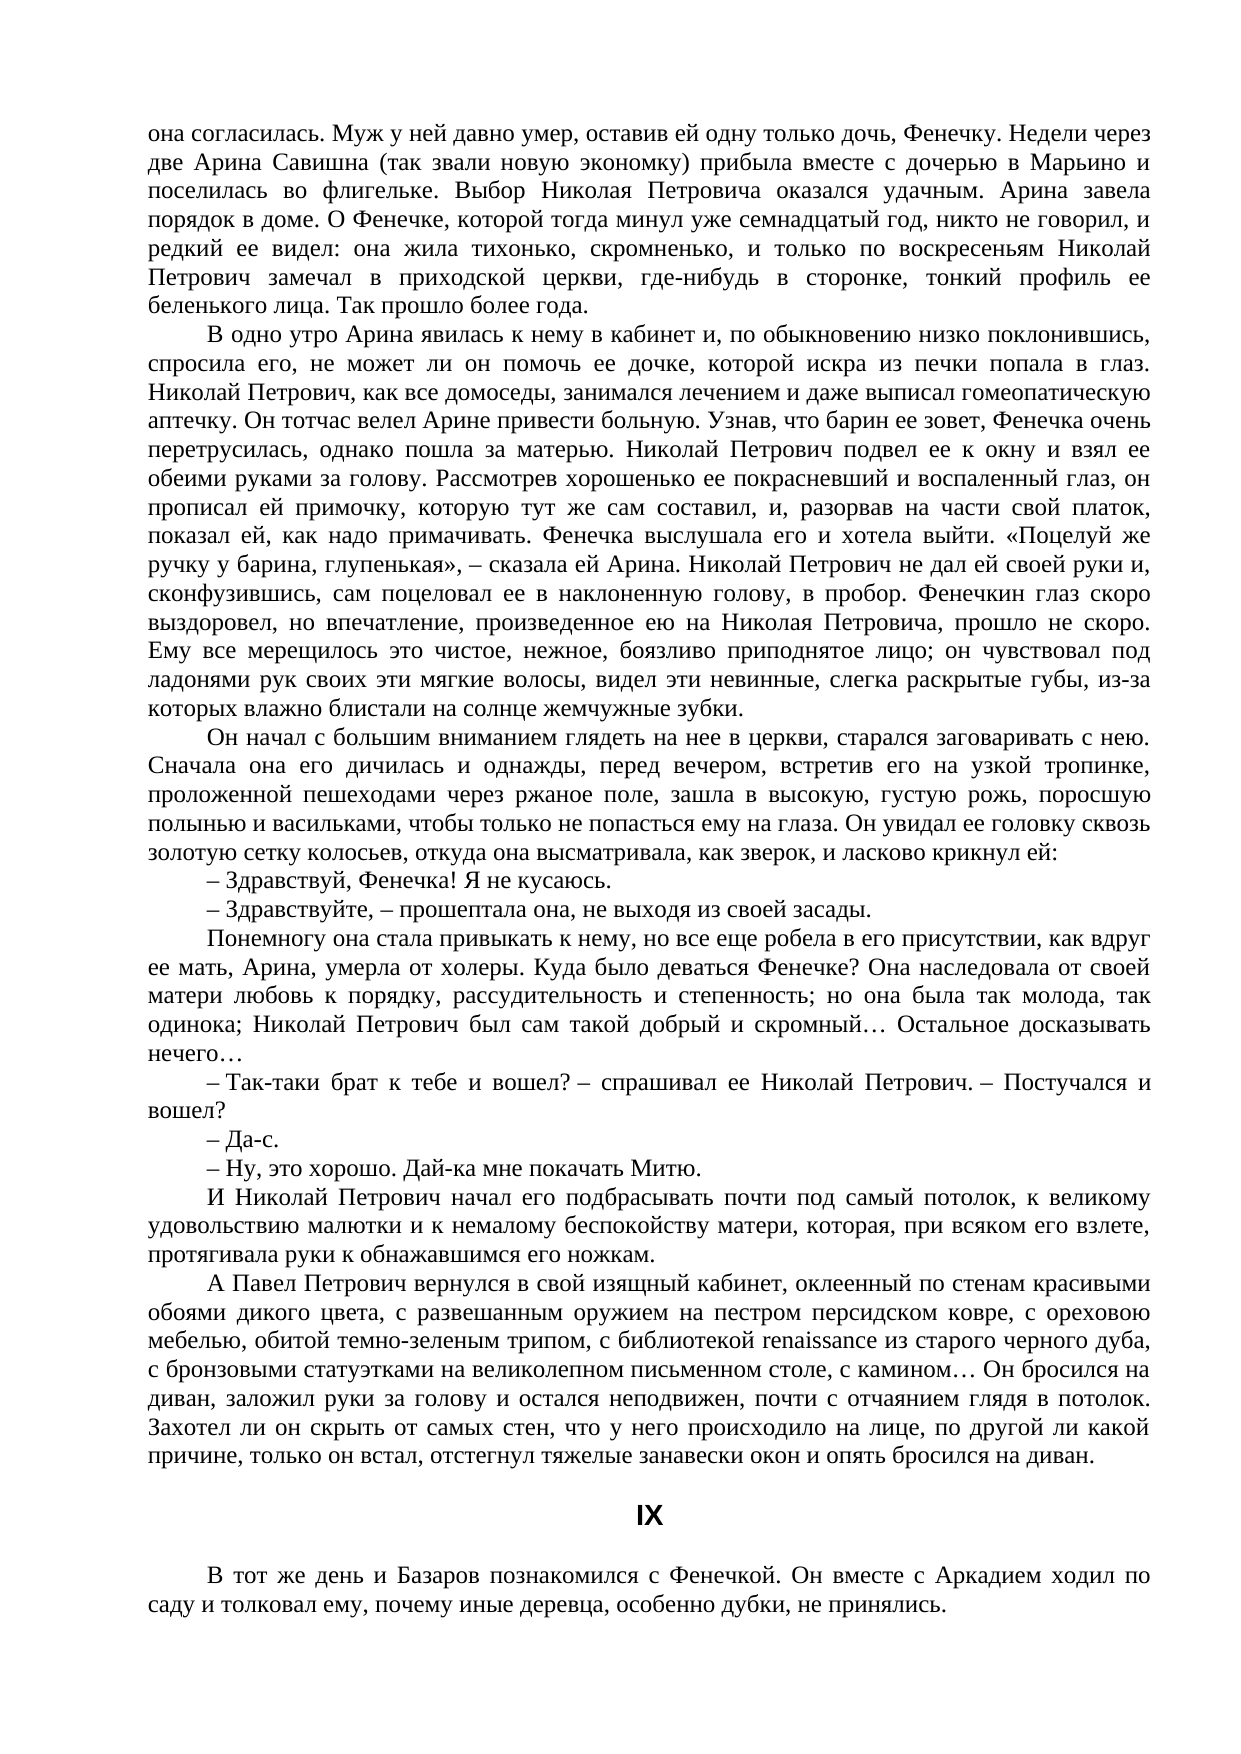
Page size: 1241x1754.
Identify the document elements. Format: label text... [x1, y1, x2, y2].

text И Николай Петрович начал его подбрасывать почти под самый потолок, к великому удовольствию малютки и к немалому беспокойству матери, которая, при всяком его взлете, протягивала руки к обнажавшимся его ножкам. [148, 1182, 1152, 1268]
text – Ну, это хорошо. Дай-ка мне покачать Митю. [148, 1153, 1152, 1182]
subtitle IX [148, 1498, 1152, 1532]
text – Здравствуйте, – прошептала она, не выходя из своей засады. [148, 894, 1152, 923]
text она согласилась. Муж у ней давно умер, оставив ей одну только дочь, Фенечку. Недели через две Арина Савишна (так звали новую экономку) прибыла вместе с дочерью в Марьино и поселилась во флигельке. Выбор Николая Петровича оказался удачным. Арина завела порядок в доме. О Фенечке, которой тогда минул уже семнадцатый год, никто не говорил, и редкий ее видел: она жила тихонько, скромненько, и только по воскресеньям Николай Петрович замечал в приходской церкви, где-нибудь в сторонке, тонкий профиль ее беленького лица. Так прошло более года. [148, 118, 1152, 319]
text В тот же день и Базаров познакомился с Фенечкой. Он вместе с Аркадием ходил по саду и толковал ему, почему иные деревца, особенно дубки, не принялись. [148, 1560, 1152, 1618]
text Понемногу она стала привыкать к нему, но все еще робела в его присутствии, как вдруг ее мать, Арина, умерла от холеры. Куда было деваться Фенечке? Она наследовала от своей матери любовь к порядку, рассудительность и степенность; но она была так молода, так одинока; Николай Петрович был сам такой добрый и скромный… Остальное досказывать нечего… [148, 923, 1152, 1067]
text – Да-с. [148, 1124, 1152, 1153]
text А Павел Петрович вернулся в свой изящный кабинет, оклеенный по стенам красивыми обоями дикого цвета, с развешанным оружием на пестром персидском ковре, с ореховою мебелью, обитой темно-зеленым трипом, с библиотекой renaissance из старого черного дуба, с бронзовыми статуэтками на великолепном письменном столе, с камином… Он бросился на диван, заложил руки за голову и остался неподвижен, почти с отчаянием глядя в потолок. Захотел ли он скрыть от самых стен, что у него происходило на лице, по другой ли какой причине, только он встал, отстегнул тяжелые занавески окон и опять бросился на диван. [148, 1268, 1152, 1469]
text Он начал с большим вниманием глядеть на нее в церкви, старался заговаривать с нею. Сначала она его дичилась и однажды, перед вечером, встретив его на узкой тропинке, проложенной пешеходами через ржаное поле, зашла в высокую, густую рожь, поросшую полынью и васильками, чтобы только не попасться ему на глаза. Он увидал ее головку сквозь золотую сетку колосьев, откуда она высматривала, как зверок, и ласково крикнул ей: [148, 722, 1152, 866]
text В одно утро Арина явилась к нему в кабинет и, по обыкновению низко поклонившись, спросила его, не может ли он помочь ее дочке, которой искра из печки попала в глаз. Николай Петрович, как все домоседы, занимался лечением и даже выписал гомеопатическую аптечку. Он тотчас велел Арине привести больную. Узнав, что барин ее зовет, Фенечка очень перетрусилась, однако пошла за матерью. Николай Петрович подвел ее к окну и взял ее обеими руками за голову. Рассмотрев хорошенько ее покрасневший и воспаленный глаз, он прописал ей примочку, которую тут же сам составил, и, разорвав на части свой платок, показал ей, как надо примачивать. Фенечка выслушала его и хотела выйти. «Поцелуй же ручку у барина, глупенькая», – сказала ей Арина. Николай Петрович не дал ей своей руки и, сконфузившись, сам поцеловал ее в наклоненную голову, в пробор. Фенечкин глаз скоро выздоровел, но впечатление, произведенное ею на Николая Петровича, прошло не скоро. Ему все мерещилось это чистое, нежное, боязливо приподнятое лицо; он чувствовал под ладонями рук своих эти мягкие волосы, видел эти невинные, слегка раскрытые губы, из-за которых влажно блистали на солнце жемчужные зубки. [148, 319, 1152, 722]
text – Здравствуй, Фенечка! Я не кусаюсь. [148, 866, 1152, 894]
text – Так-таки брат к тебе и вошел? – спрашивал ее Николай Петрович. – Постучался и вошел? [148, 1067, 1152, 1124]
